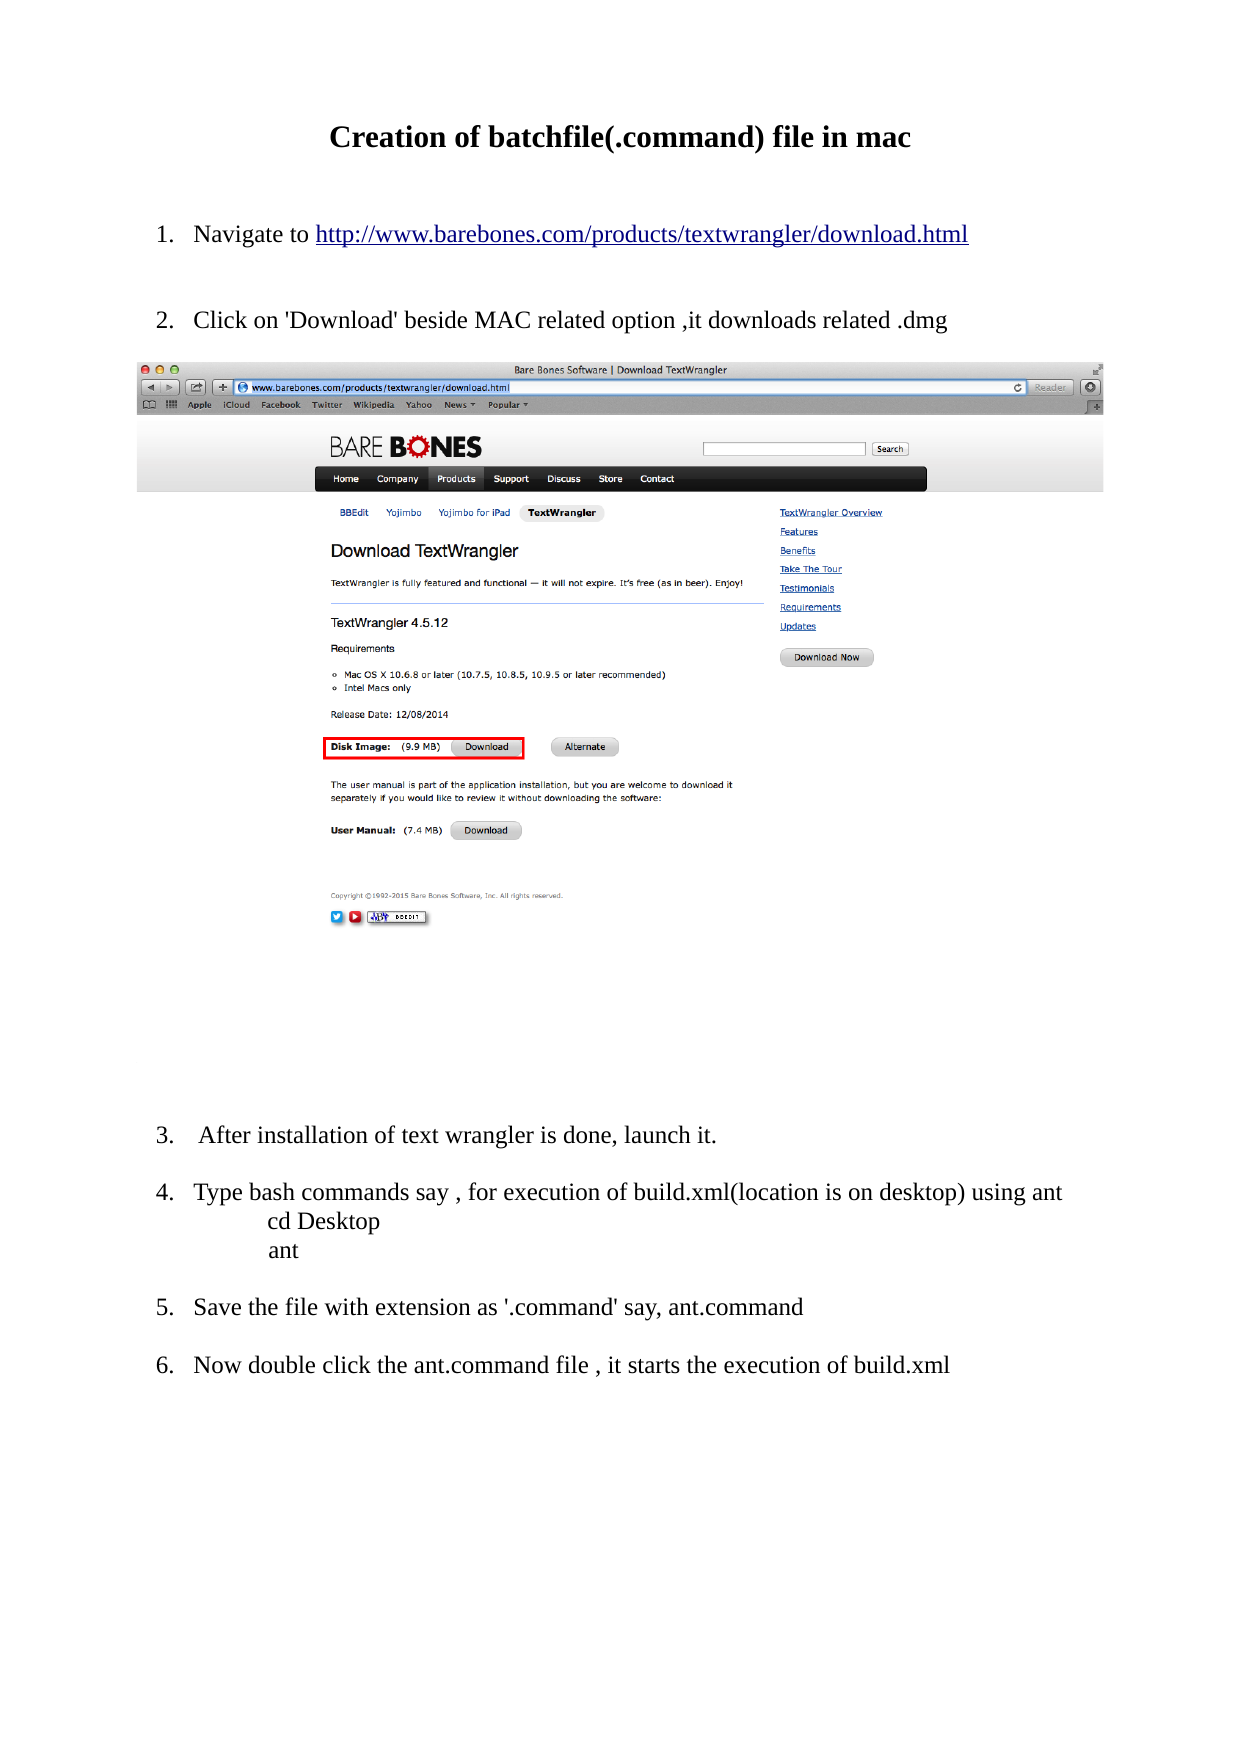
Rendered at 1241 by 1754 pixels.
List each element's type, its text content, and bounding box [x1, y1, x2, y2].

text Creation of batchfile(.command) file in mac [118, 118, 1122, 154]
list After installation of text wrangler is done, launch it. [156, 1120, 1122, 1148]
list Navigate to http://www.barebones.com/products/textwrangler/download.html [156, 219, 1122, 247]
picture [136, 362, 1104, 1063]
list Now double click the ant.command file , it starts the execution of build.xml [156, 1350, 1122, 1378]
list Type bash commands say , for execution of build.xml(location is on desktop) using ant cd Desktop [156, 1177, 1122, 1235]
list Save the file with extension as '.command' say, ant.command [156, 1292, 1122, 1321]
list ant [231, 1235, 1122, 1263]
list Click on 'Download' beside MAC related option ,it downloads related .dmg [156, 305, 1122, 334]
